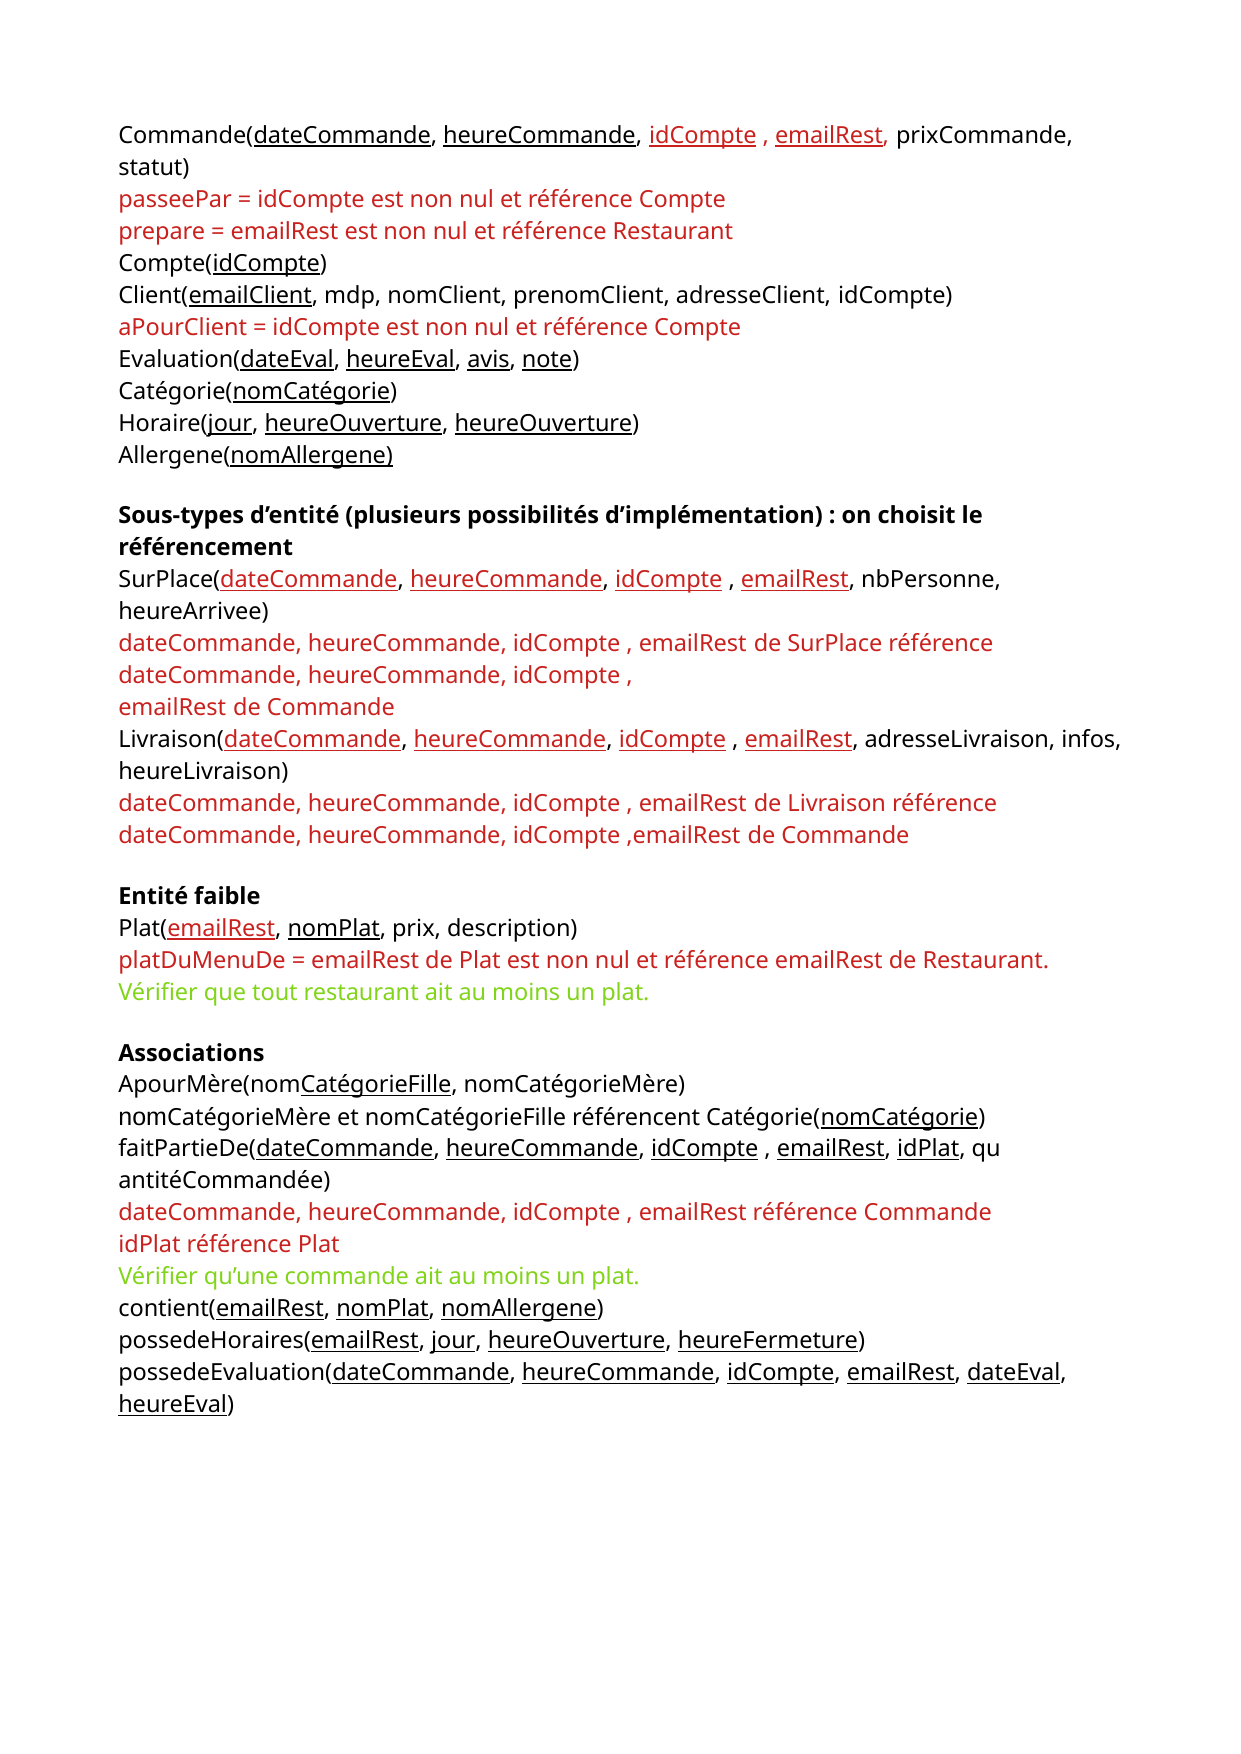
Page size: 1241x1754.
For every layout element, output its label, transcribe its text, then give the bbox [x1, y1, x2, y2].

text Associations ApourMère(nomCatégorieFille, nomCatégorieMère) nomCatégorieMère et nomCatégorieFille référencent Catégorie(nomCatégorie) faitPartieDe(dateCommande, heureCommande, idCompte , emailRest, idPlat, qu antitéCommandée) dateCommande, heureCommande, idCompte , emailRest référence Commande idPlat référence Plat Vérifier qu’une commande ait au moins un plat. contient(emailRest, nomPlat, nomAllergene) possedeHoraires(emailRest, jour, heureOuverture, heureFermeture) possedeEvaluation(dateCommande, heureCommande, idCompte, emailRest, dateEval, heureEval) [118, 1036, 1122, 1419]
text Sous-types d’entité (plusieurs possibilités d’implémentation) : on choisit le référencement SurPlace(dateCommande, heureCommande, idCompte , emailRest, nbPersonne, heureArrivee) dateCommande, heureCommande, idCompte , emailRest de SurPlace référence dateCommande, heureCommande, idCompte , emailRest de Commande Livraison(dateCommande, heureCommande, idCompte , emailRest, adresseLivraison, infos, heureLivraison) dateCommande, heureCommande, idCompte , emailRest de Livraison référence dateCommande, heureCommande, idCompte ,emailRest de Commande [118, 499, 1122, 879]
text Allergene(nomAllergene) [118, 438, 1122, 499]
text Commande(dateCommande, heureCommande, idCompte , emailRest, prixCommande, statut) passeePar = idCompte est non nul et référence Compte prepare = emailRest est non nul et référence Restaurant Compte(idCompte) Client(emailClient, mdp, nomClient, prenomClient, adresseClient, idCompte) aPourClient = idCompte est non nul et référence Compte Evaluation(dateEval, heureEval, avis, note) Catégorie(nomCatégorie) Horaire(jour, heureOuverture, heureOuverture) [118, 118, 1122, 438]
text Entité faible Plat(emailRest, nomPlat, prix, description) platDuMenuDe = emailRest de Plat est non nul et référence emailRest de Restaurant. Vérifier que tout restaurant ait au moins un plat. [118, 879, 1122, 1036]
